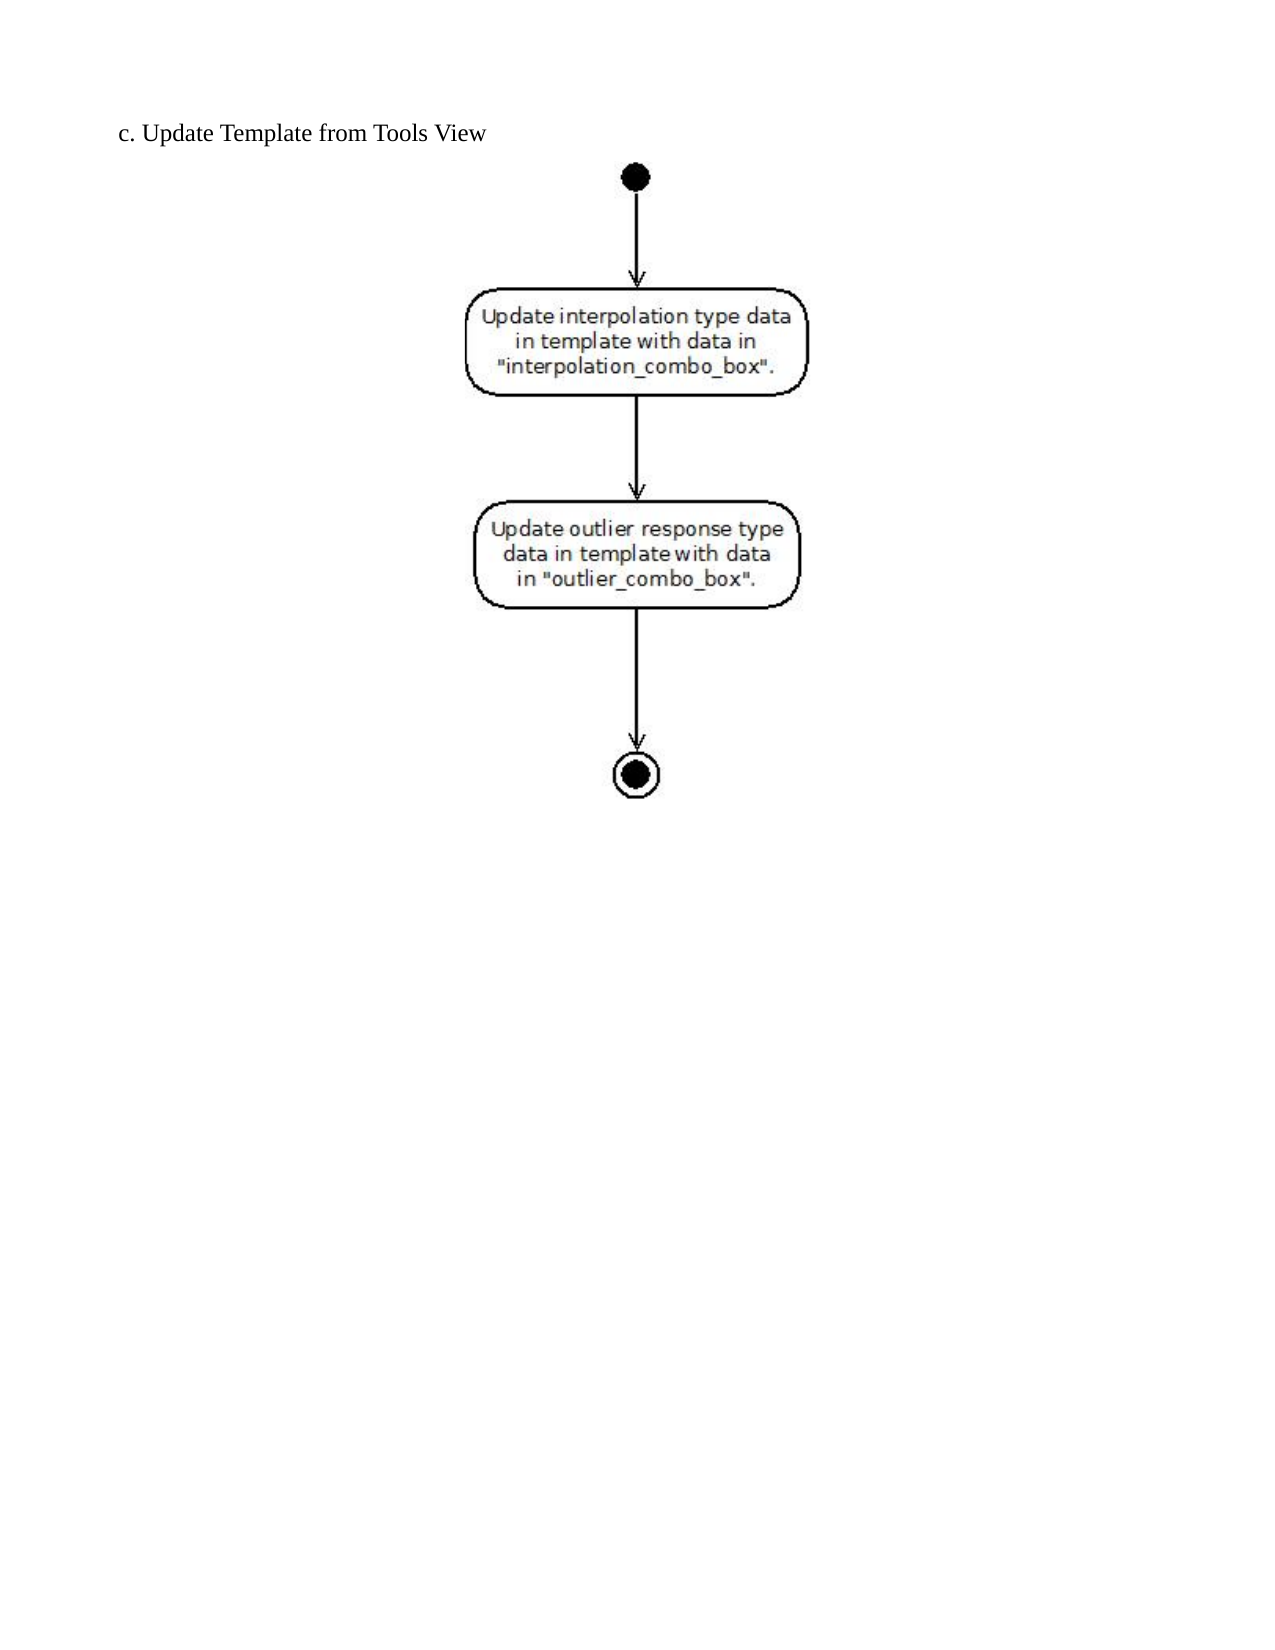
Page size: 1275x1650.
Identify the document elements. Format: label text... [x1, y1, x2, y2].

text c. Update Template from Tools View [118, 118, 1157, 147]
picture [464, 161, 811, 802]
